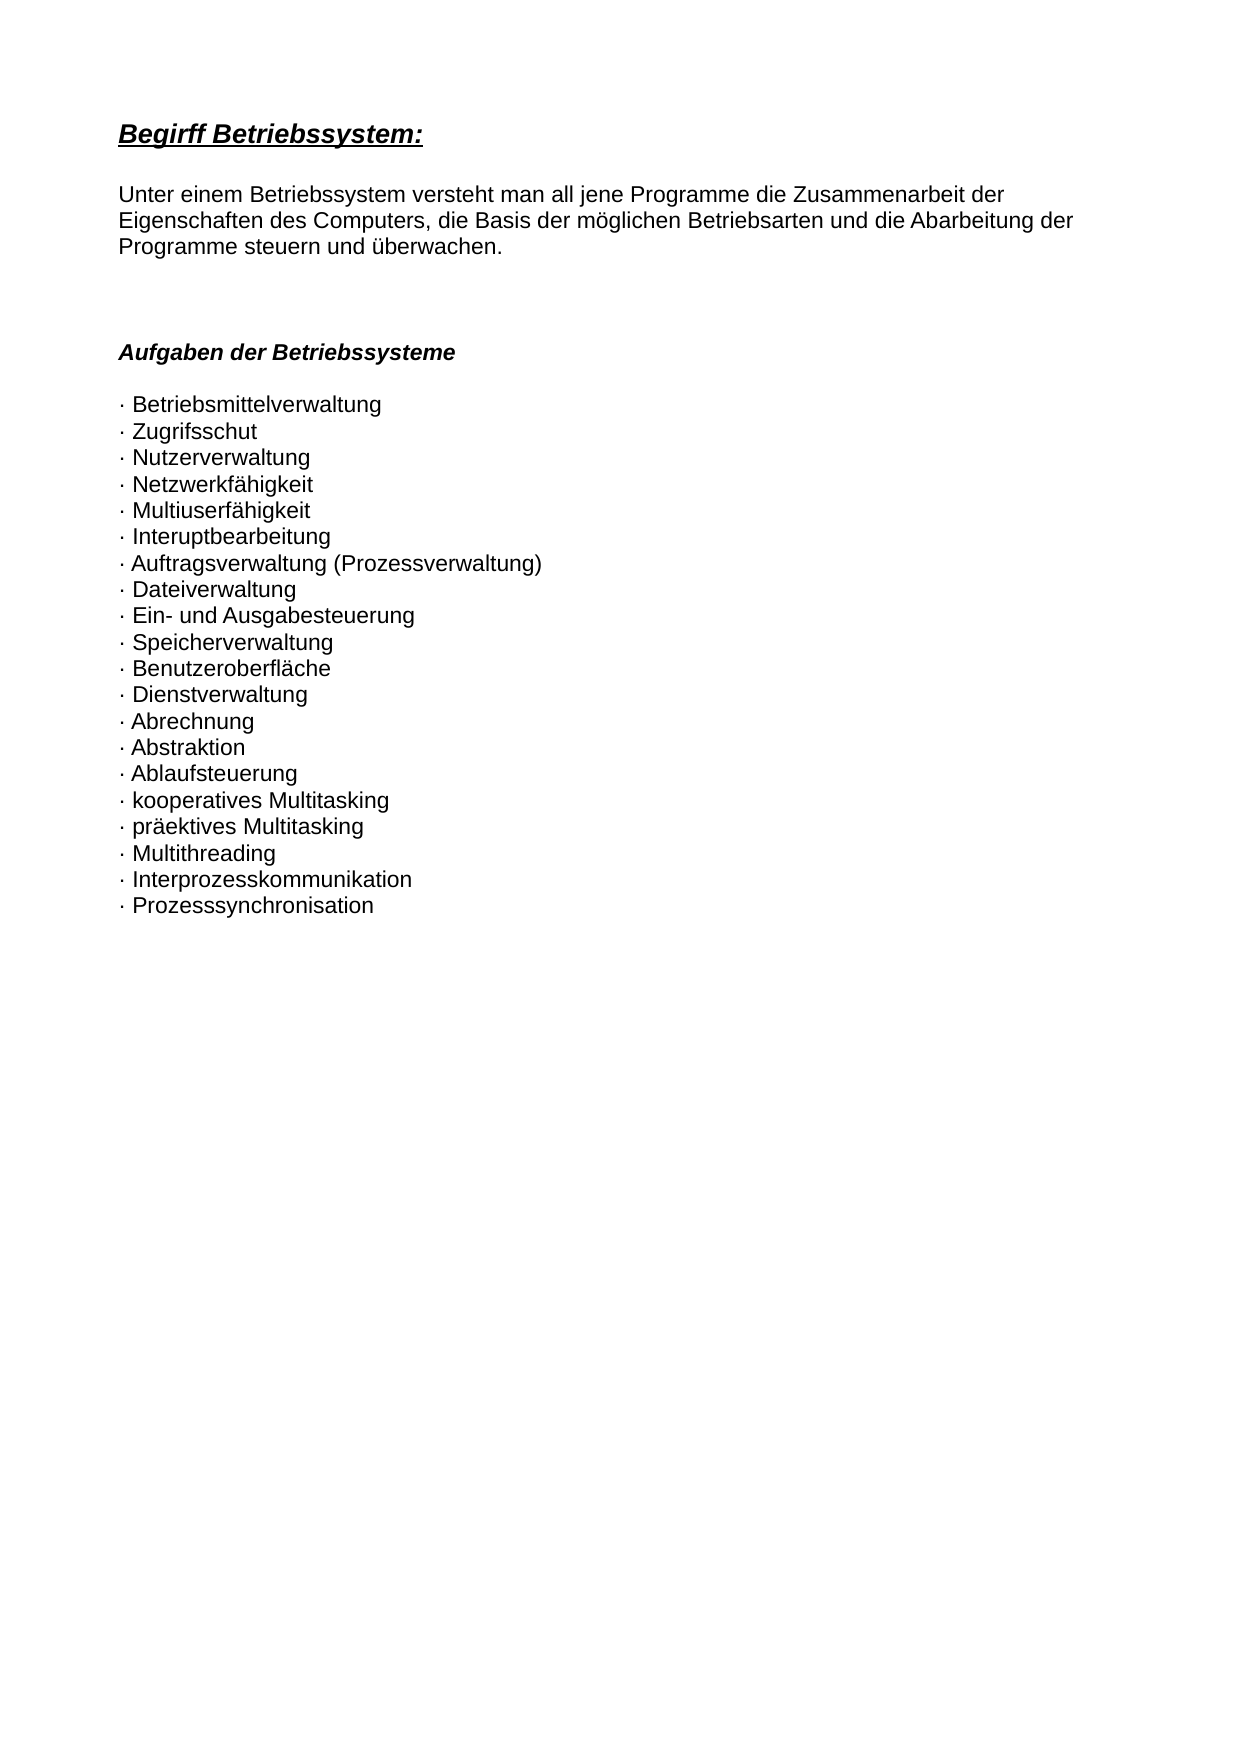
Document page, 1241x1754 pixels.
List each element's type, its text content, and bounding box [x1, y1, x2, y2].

text · Ablaufsteuerung [118, 760, 1122, 787]
text · Multithreading [118, 839, 1122, 866]
text Unter einem Betriebssystem versteht man all jene Programme die Zusammenarbeit der Eigenschaften des Computers, die Basis der möglichen Betriebsarten und die Abarbeitung der Programme steuern und überwachen. [118, 181, 1122, 260]
text · Betriebsmittelverwaltung [118, 391, 1122, 418]
text · Benutzeroberfläche [118, 655, 1122, 681]
text · Abstraktion [118, 734, 1122, 760]
text · kooperatives Multitasking [118, 787, 1122, 813]
text · Netzwerkfähigkeit [118, 471, 1122, 497]
text · Ein- und Ausgabesteuerung [118, 602, 1122, 629]
text · Dienstverwaltung [118, 681, 1122, 708]
text · Speicherverwaltung [118, 629, 1122, 655]
text · Zugrifsschut [118, 418, 1122, 444]
text Begirff Betriebssystem: [118, 118, 1122, 149]
text · Prozesssynchronisation [118, 892, 1122, 918]
text · Interuptbearbeitung [118, 523, 1122, 549]
text · Multiuserfähigkeit [118, 497, 1122, 523]
text · Auftragsverwaltung (Prozessverwaltung) [118, 549, 1122, 576]
text · Nutzerverwaltung [118, 444, 1122, 471]
text · Dateiverwaltung [118, 576, 1122, 602]
text · Abrechnung [118, 708, 1122, 734]
text Aufgaben der Betriebssysteme [118, 339, 1122, 365]
text · präektives Multitasking [118, 813, 1122, 839]
text · Interprozesskommunikation [118, 866, 1122, 892]
